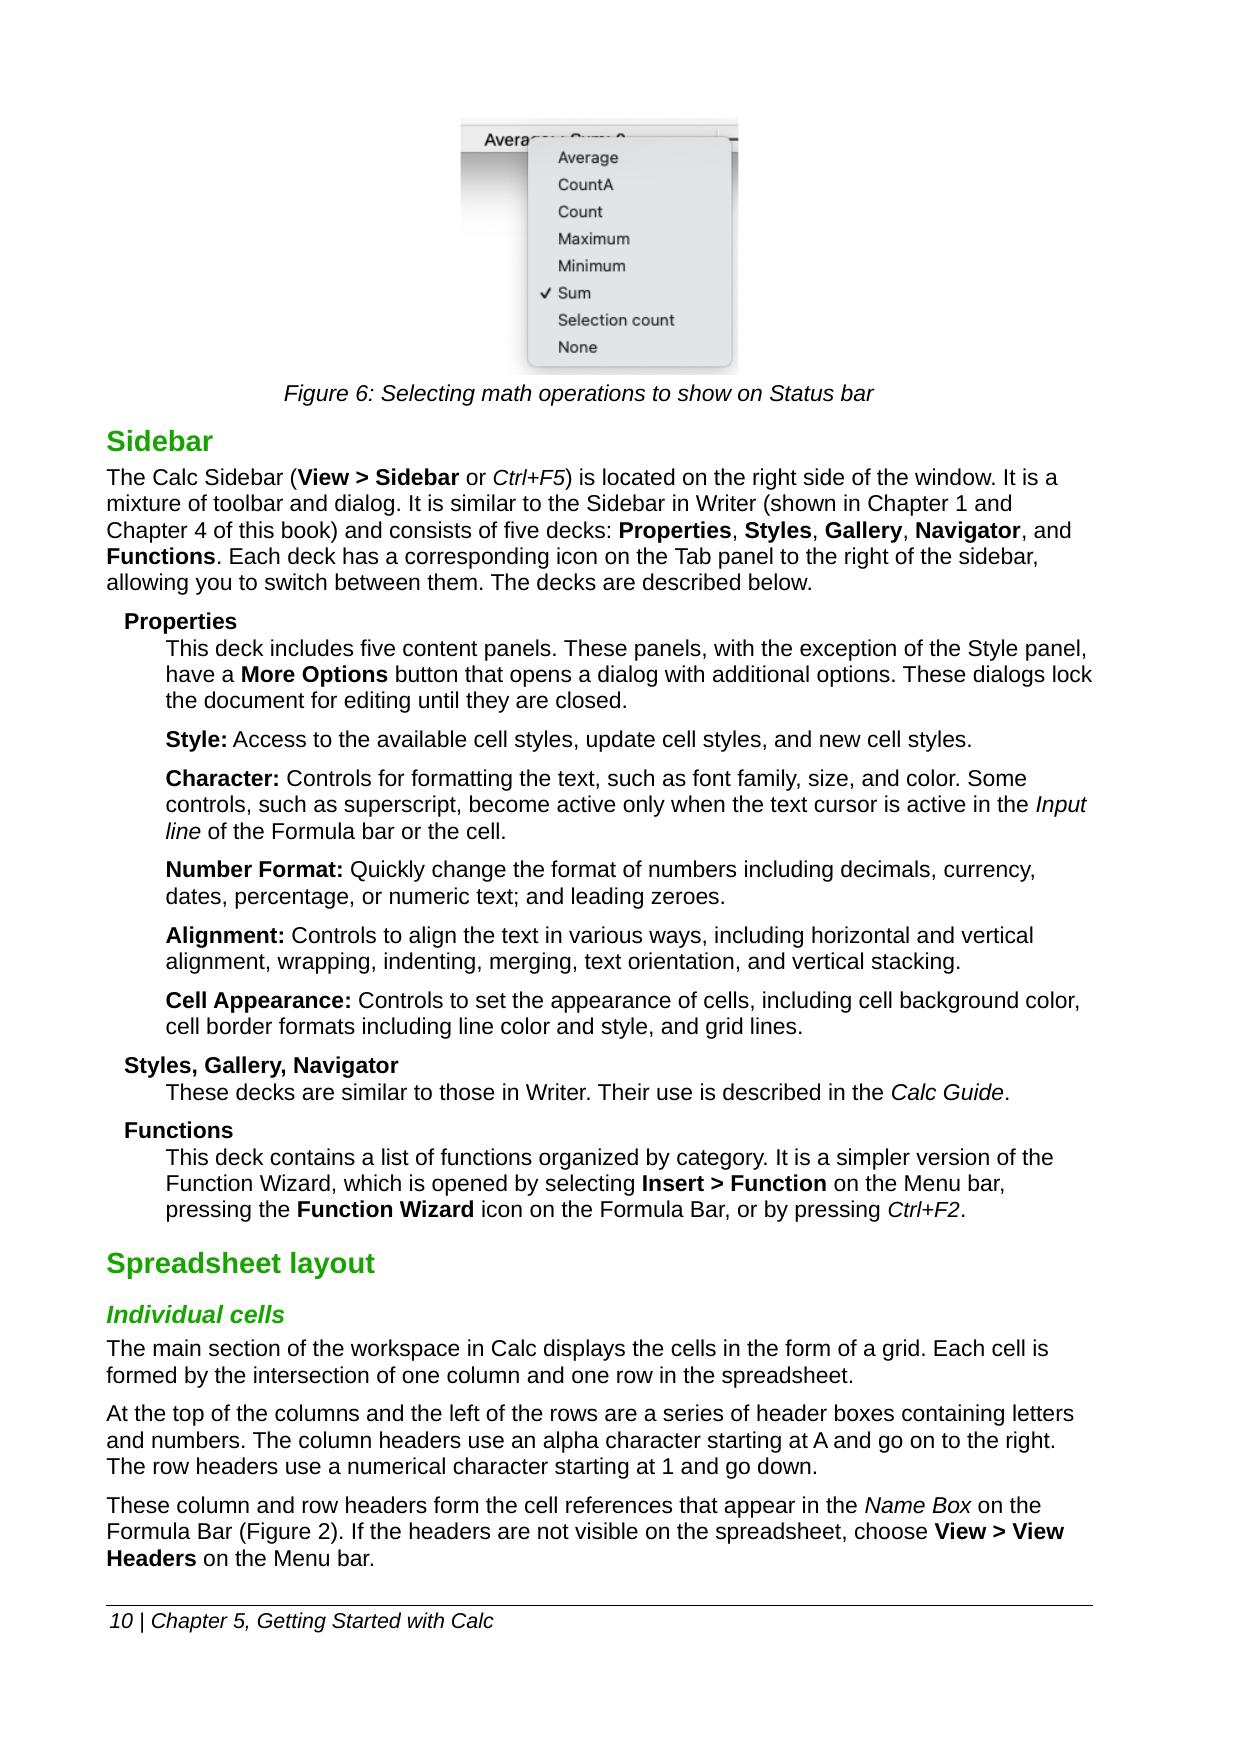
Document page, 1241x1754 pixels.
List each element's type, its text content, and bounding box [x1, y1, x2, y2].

subtitle Individual cells [106, 1301, 1093, 1329]
text These column and row headers form the cell references that appear in the Name Box on the Formula Bar (Figure 2). If the headers are not visible on the spreadsheet, choose View > View Headers on the Menu bar. [106, 1492, 1093, 1571]
text Cell Appearance: Controls to set the appearance of cells, including cell background color, cell border formats including line color and style, and grid lines. [165, 987, 1093, 1039]
text Number Format: Quickly change the format of numbers including decimals, currency, dates, percentage, or numeric text; and leading zeroes. [165, 856, 1093, 909]
text The main section of the workspace in Calc displays the cells in the form of a grid. Each cell is formed by the intersection of one column and one row in the spreadsheet. [106, 1335, 1093, 1388]
text Properties [124, 608, 1093, 634]
text This deck includes five content panels. These panels, with the exception of the Style panel, have a More Options button that opens a dialog with additional options. These dialogs lock the document for editing until they are closed. [165, 634, 1093, 713]
text Figure 6: Selecting math operations to show on Status bar [284, 380, 915, 407]
text This deck contains a list of functions organized by category. It is a simpler version of the Function Wizard, which is opened by selecting Insert > Function on the Menu bar, pressing the Function Wizard icon on the Formula Bar, or by pressing Ctrl+F2. [165, 1144, 1093, 1223]
text Styles, Gallery, Navigator [124, 1052, 1093, 1078]
text Alignment: Controls to align the text in various ways, including horizontal and vertical alignment, wrapping, indenting, merging, text orientation, and vertical stacking. [165, 922, 1093, 974]
text Character: Controls for formatting the text, such as font family, size, and color. Some controls, such as superscript, become active only when the text cursor is active in the Input line of the Formula bar or the cell. [165, 765, 1093, 844]
picture [460, 118, 739, 375]
subtitle Spreadsheet layout [106, 1246, 1093, 1280]
text At the top of the columns and the left of the rows are a series of header boxes containing letters and numbers. The column headers use an alpha character starting at A and go on to the right. The row headers use a numerical character starting at 1 and go down. [106, 1400, 1093, 1479]
text Style: Access to the available cell styles, update cell styles, and new cell styles. [165, 726, 1093, 752]
text These decks are similar to those in Writer. Their use is described in the Calc Guide. [165, 1078, 1093, 1105]
subtitle Sidebar [106, 424, 1093, 458]
text The Calc Sidebar (View > Sidebar or Ctrl+F5) is located on the right side of the window. It is a mixture of toolbar and dialog. It is similar to the Sidebar in Writer (shown in Chapter 1 and Chapter 4 of this book) and consists of five decks: Properties, Styles, Gallery, Navigator, and Functions. Each deck has a corresponding icon on the Tab panel to the right of the sidebar, allowing you to switch between them. The decks are described below. [106, 464, 1093, 596]
text Functions [124, 1117, 1093, 1144]
